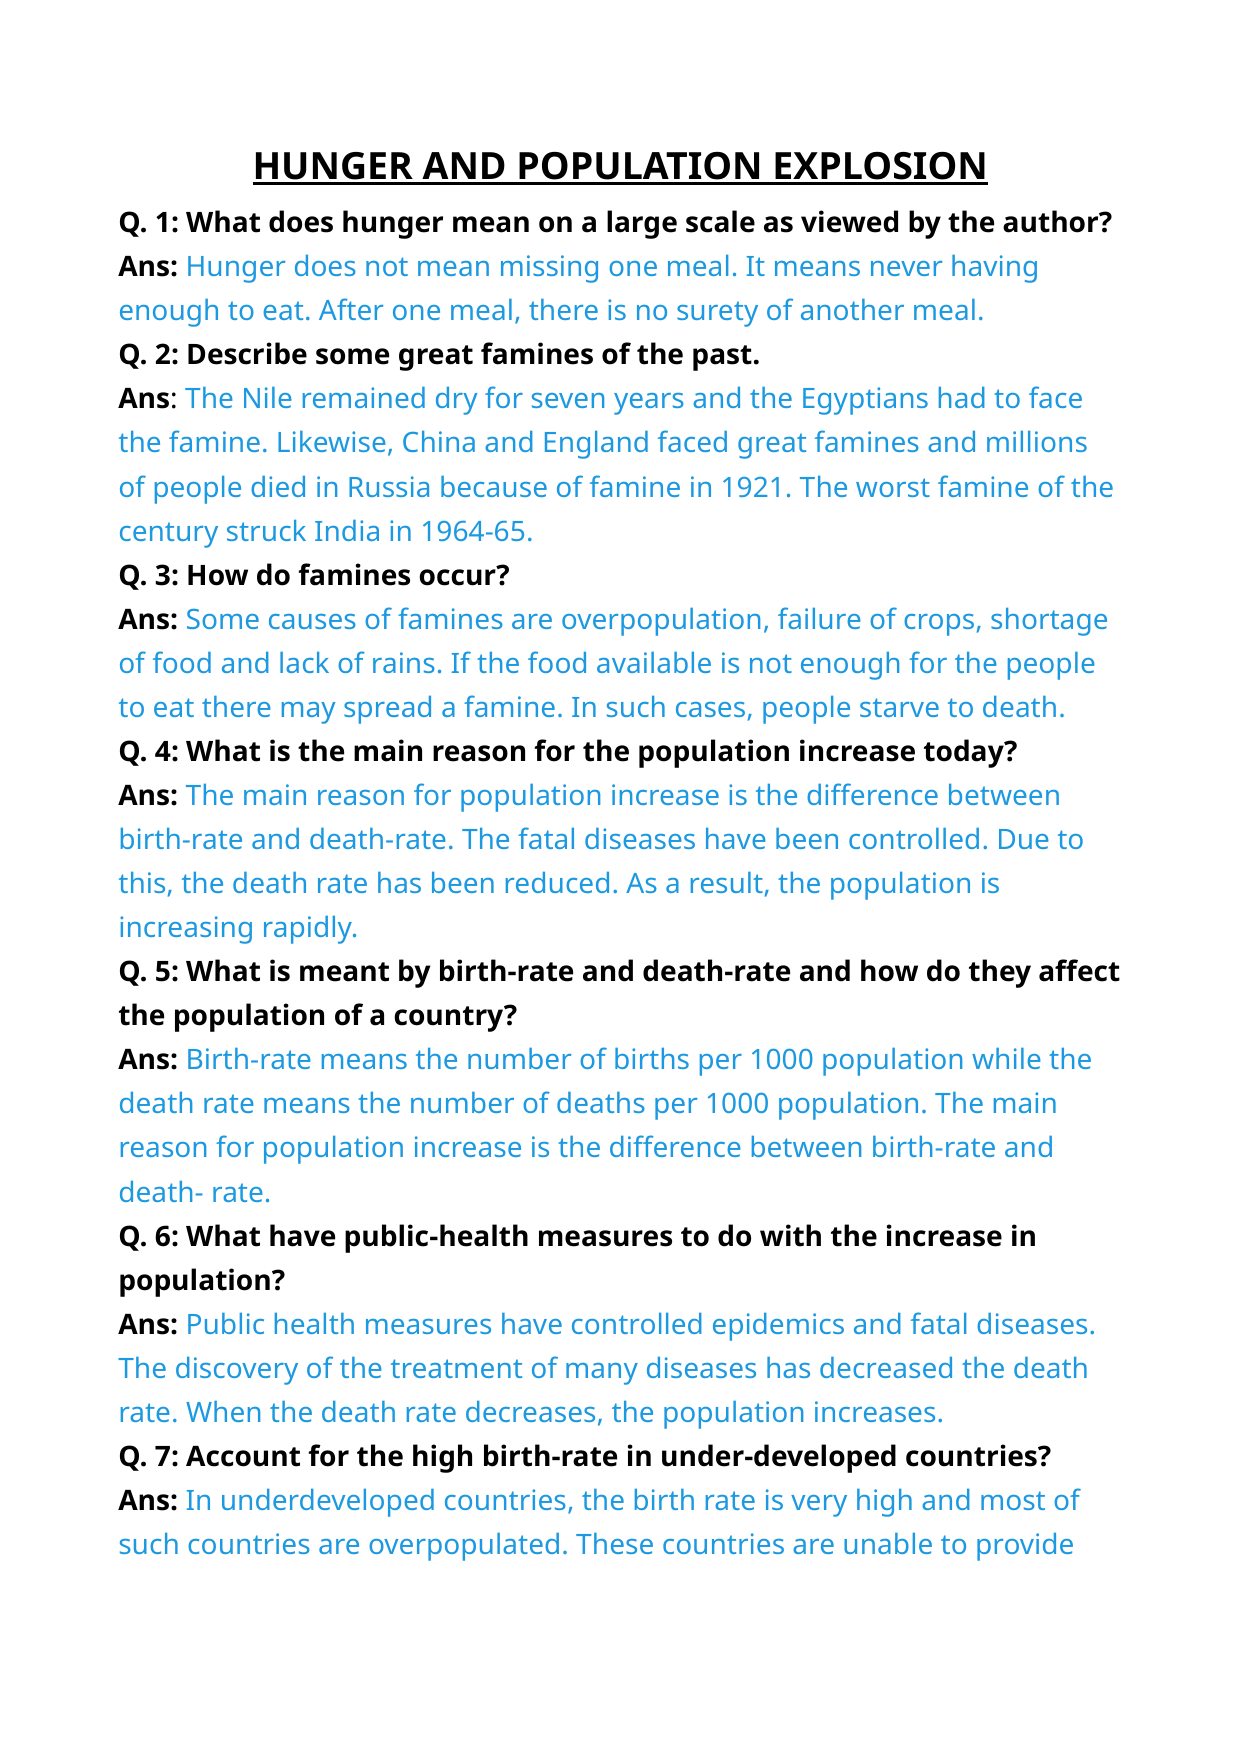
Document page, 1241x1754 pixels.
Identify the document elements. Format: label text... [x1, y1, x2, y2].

text Q. 6: What have public-health measures to do with the increase in population? [118, 1216, 1122, 1298]
text Ans: Public health measures have controlled epidemics and fatal diseases. The discovery of the treatment of many diseases has decreased the death rate. When the death rate decreases, the population increases. [118, 1304, 1122, 1431]
text Ans: The main reason for population increase is the difference between birth-rate and death-rate. The fatal diseases have been controlled. Due to this, the death rate has been reduced. As a result, the population is increasing rapidly. [118, 775, 1122, 946]
text Q. 5: What is meant by birth-rate and death-rate and how do they affect the population of a country? [118, 952, 1122, 1034]
text Q. 7: Account for the high birth-rate in under-developed countries? [118, 1436, 1122, 1474]
text Ans: Birth-rate means the number of births per 1000 population while the death rate means the number of deaths per 1000 population. The main reason for population increase is the difference between birth-rate and death- rate. [118, 1040, 1122, 1210]
text Q. 1: What does hunger mean on a large scale as viewed by the author? [118, 202, 1122, 241]
text Ans: In underdeveloped countries, the birth rate is very high and most of such countries are overpopulated. These countries are unable to provide [118, 1480, 1122, 1563]
text Ans: Some causes of famines are overpopulation, failure of crops, shortage of food and lack of rains. If the food available is not enough for the people to eat there may spread a famine. In such cases, people starve to death. [118, 599, 1122, 726]
text Q. 2: Describe some great famines of the past. [118, 335, 1122, 373]
text Ans: The Nile remained dry for seven years and the Egyptians had to face the famine. Likewise, China and England faced great famines and millions of people died in Russia because of famine in 1921. The worst famine of the century struck India in 1964-65. [118, 379, 1122, 549]
text Ans: Hunger does not mean missing one meal. It means never having enough to eat. After one meal, there is no surety of another meal. [118, 247, 1122, 329]
subtitle HUNGER AND POPULATION EXPLOSION [118, 139, 1122, 190]
text Q. 3: How do famines occur? [118, 555, 1122, 593]
text Q. 4: What is the main reason for the population increase today? [118, 731, 1122, 769]
